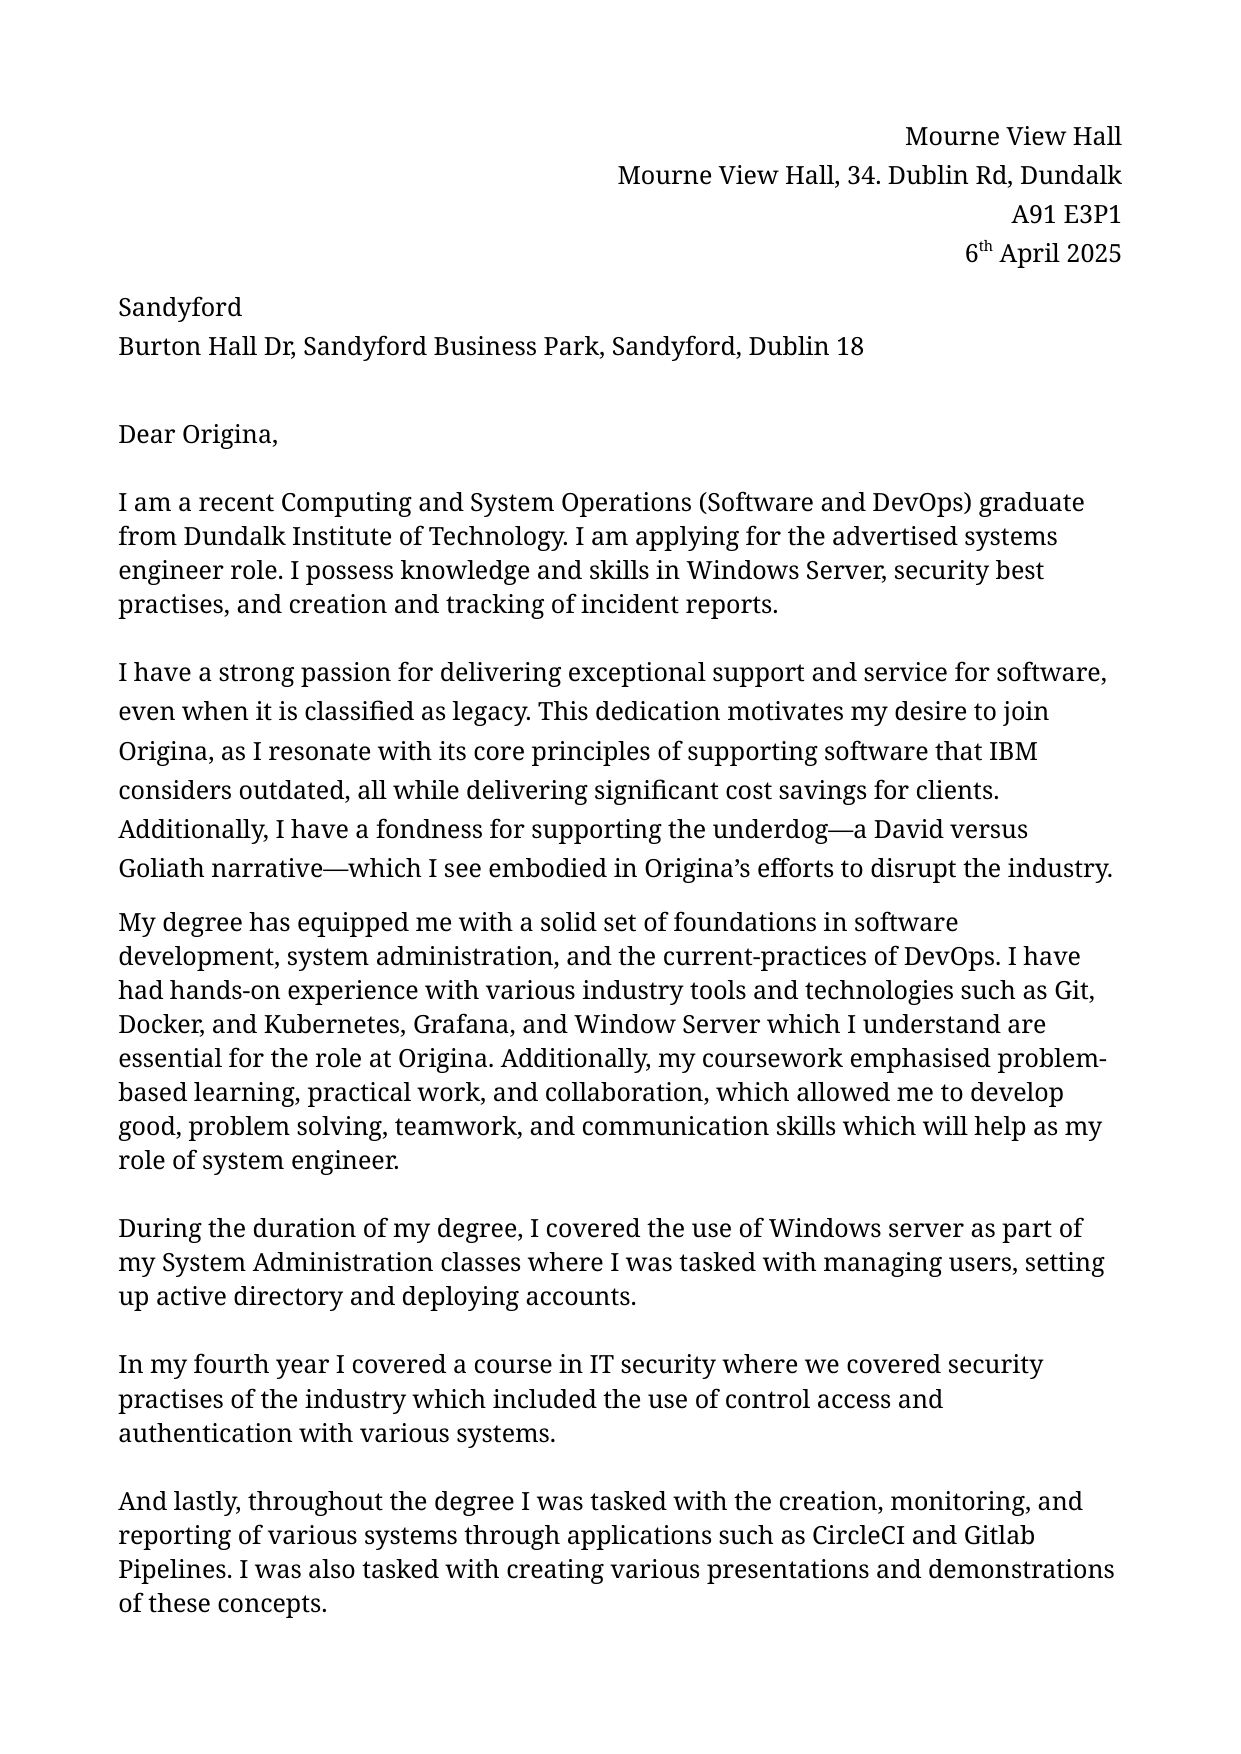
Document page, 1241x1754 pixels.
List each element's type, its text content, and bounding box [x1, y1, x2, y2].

text Sandyford Burton Hall Dr, Sandyford Business Park, Sandyford, Dublin 18 [118, 289, 1122, 363]
text I have a strong passion for delivering exceptional support and service for software, even when it is classified as legacy. This dedication motivates my desire to join Origina, as I resonate with its core principles of supporting software that IBM considers outdated, all while delivering significant cost savings for clients. Additionally, I have a fondness for supporting the underdog—a David versus Goliath narrative—which I see embodied in Origina’s efforts to disrupt the industry. [118, 655, 1122, 885]
text In my fourth year I covered a course in IT security where we covered security practises of the industry which included the use of control access and authentication with various systems. [118, 1347, 1122, 1449]
text And lastly, throughout the degree I was tasked with the creation, monitoring, and reporting of various systems through applications such as CircleCI and Gitlab Pipelines. I was also tasked with creating various presentations and demonstrations of these concepts. [118, 1483, 1122, 1620]
text During the duration of my degree, I covered the use of Windows server as part of my System Administration classes where I was tasked with managing users, setting up active directory and deploying accounts. [118, 1211, 1122, 1313]
text My degree has equipped me with a solid set of foundations in software development, system administration, and the current-practices of DevOps. I have had hands-on experience with various industry tools and technologies such as Git, Docker, and Kubernetes, Grafana, and Window Server which I understand are essential for the role at Origina. Additionally, my coursework emphasised problem-based learning, practical work, and collaboration, which allowed me to develop good, problem solving, teamwork, and communication skills which will help as my role of system engineer. [118, 904, 1122, 1177]
text I am a recent Computing and System Operations (Software and DevOps) graduate from Dundalk Institute of Technology. I am applying for the advertised systems engineer role. I possess knowledge and skills in Windows Server, security best practises, and creation and tracking of incident reports. [118, 484, 1122, 621]
text Dear Origina, [118, 416, 1122, 450]
text Mourne View Hall Mourne View Hall, 34. Dublin Rd, Dundalk A91 E3P1 6th April 2025 [118, 118, 1122, 270]
